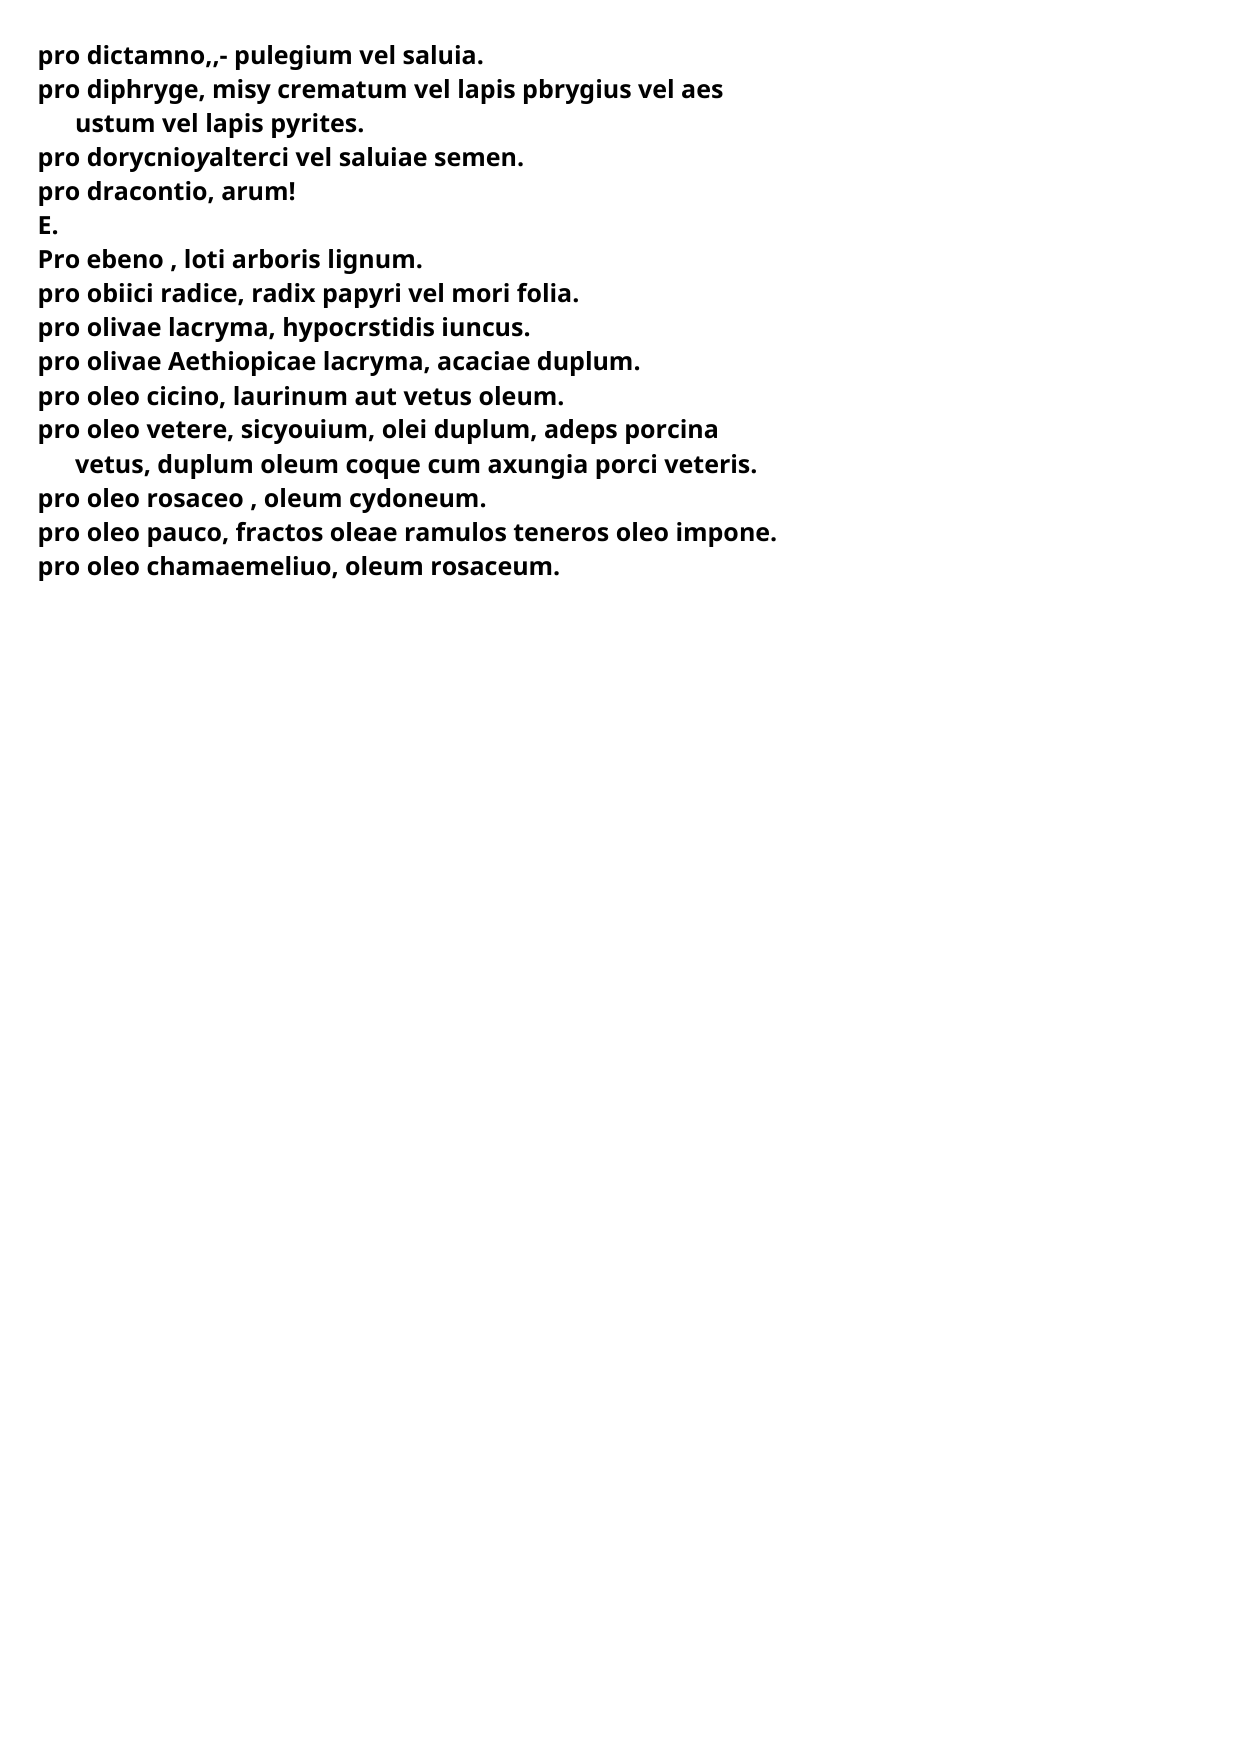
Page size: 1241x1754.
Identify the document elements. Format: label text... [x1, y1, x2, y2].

text pro dorycnioyalterci vel saluiae semen. [37, 140, 1203, 174]
text pro oleo vetere, sicyouium, olei duplum, adeps porcina vetus, duplum oleum coque cum axungia porci veteris. [37, 412, 1203, 480]
text E. [37, 208, 1203, 242]
text Pro ebeno , loti arboris lignum. [37, 242, 1203, 276]
text pro olivae Aethiopicae lacryma, acaciae duplum. [37, 344, 1203, 378]
text pro oleo cicino, laurinum aut vetus oleum. [37, 378, 1203, 412]
text pro olivae lacryma, hypocrstidis iuncus. [37, 310, 1203, 344]
text pro oleo pauco, fractos oleae ramulos teneros oleo impone. [37, 514, 1203, 548]
text pro obiici radice, radix papyri vel mori folia. [37, 276, 1203, 310]
text pro oleo chamaemeliuo, oleum rosaceum. [37, 548, 1203, 582]
text pro diphryge, misy crematum vel lapis pbrygius vel aes ustum vel lapis pyrites. [37, 72, 1203, 140]
text pro dictamno,,- pulegium vel saluia. [37, 37, 1203, 72]
text pro oleo rosaceo , oleum cydoneum. [37, 480, 1203, 514]
text pro dracontio, arum! [37, 174, 1203, 208]
